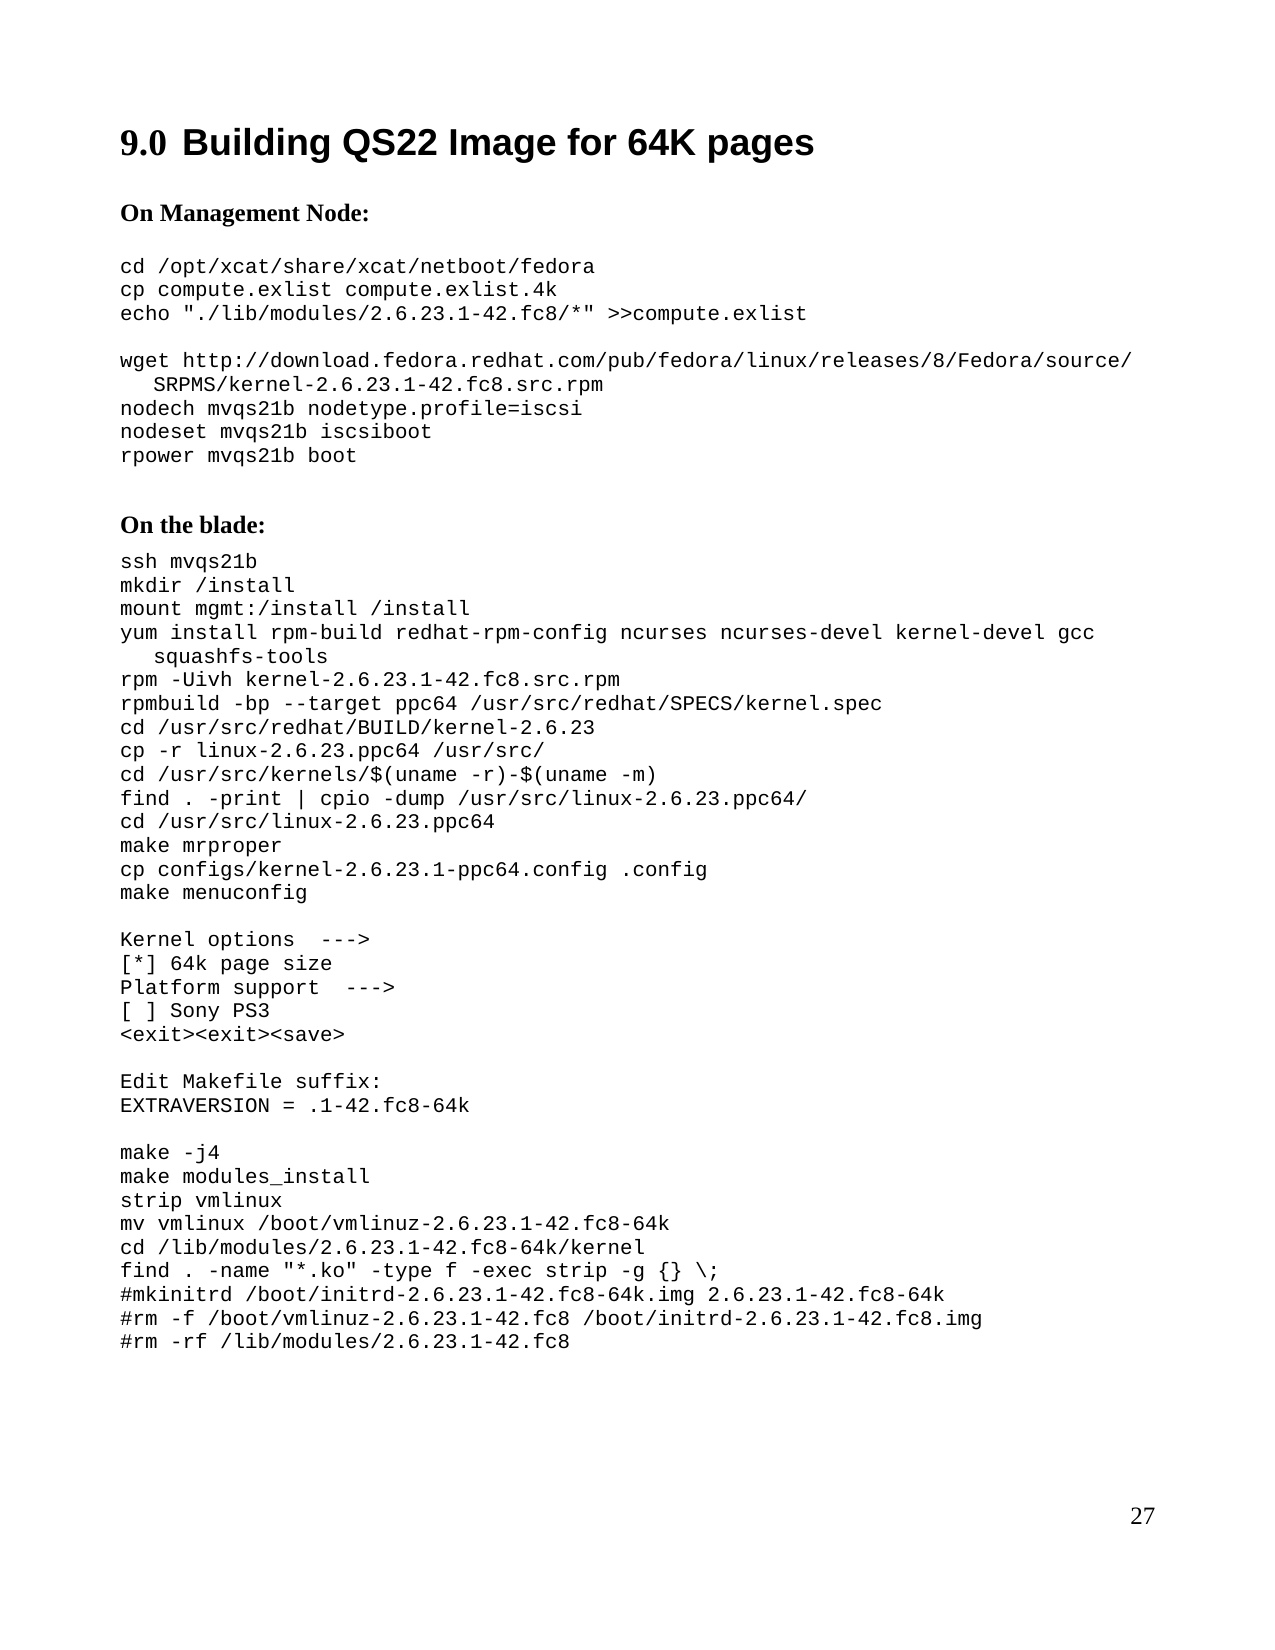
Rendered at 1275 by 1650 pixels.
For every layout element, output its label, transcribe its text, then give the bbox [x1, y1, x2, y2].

text On the blade: [120, 510, 1155, 539]
text #rm -rf /lib/modules/2.6.23.1-42.fc8 [120, 1331, 1155, 1355]
text [*] 64k page size [120, 953, 1155, 977]
text cp configs/kernel-2.6.23.1-ppc64.config .config [120, 858, 1155, 882]
text cd /lib/modules/2.6.23.1-42.fc8-64k/kernel [120, 1237, 1155, 1261]
text Kernel options ---> [120, 929, 1155, 953]
text strip vmlinux [120, 1189, 1155, 1213]
text rpm -Uivh kernel-2.6.23.1-42.fc8.src.rpm [120, 669, 1155, 693]
text make mrproper [120, 835, 1155, 858]
text mkdir /install [120, 575, 1155, 598]
text rpower mvqs21b boot [120, 445, 1155, 469]
text nodech mvqs21b nodetype.profile=iscsi [120, 398, 1155, 421]
text yum install rpm-build redhat-rpm-config ncurses ncurses-devel kernel-devel gcc squashfs-tools [120, 622, 1155, 669]
text cd /usr/src/linux-2.6.23.ppc64 [120, 811, 1155, 835]
text #mkinitrd /boot/initrd-2.6.23.1-42.fc8-64k.img 2.6.23.1-42.fc8-64k [120, 1284, 1155, 1308]
text find . -name "*.ko" -type f -exec strip -g {} \; [120, 1261, 1155, 1284]
text EXTRAVERSION = .1-42.fc8-64k [120, 1095, 1155, 1119]
text mount mgmt:/install /install [120, 598, 1155, 622]
text rpmbuild -bp --target ppc64 /usr/src/redhat/SPECS/kernel.spec [120, 693, 1155, 717]
text cd /opt/xcat/share/xcat/netboot/fedora [120, 256, 1155, 279]
text <exit><exit><save> [120, 1024, 1155, 1048]
subtitle Building QS22 Image for 64K pages [120, 120, 1155, 163]
text find . -print | cpio -dump /usr/src/linux-2.6.23.ppc64/ [120, 788, 1155, 811]
text cp compute.exlist compute.exlist.4k [120, 279, 1155, 303]
text #rm -f /boot/vmlinuz-2.6.23.1-42.fc8 /boot/initrd-2.6.23.1-42.fc8.img [120, 1308, 1155, 1331]
text make menuconfig [120, 882, 1155, 906]
text [ ] Sony PS3 [120, 1000, 1155, 1024]
text Edit Makefile suffix: [120, 1071, 1155, 1095]
text nodeset mvqs21b iscsiboot [120, 421, 1155, 445]
text make -j4 [120, 1142, 1155, 1166]
text Platform support ---> [120, 977, 1155, 1000]
text mv vmlinux /boot/vmlinuz-2.6.23.1-42.fc8-64k [120, 1213, 1155, 1237]
text wget http://download.fedora.redhat.com/pub/fedora/linux/releases/8/Fedora/source/SRPMS/kernel-2.6.23.1-42.fc8.src.rpm [120, 350, 1155, 398]
text cp -r linux-2.6.23.ppc64 /usr/src/ [120, 740, 1155, 764]
text ssh mvqs21b [120, 551, 1155, 575]
text echo "./lib/modules/2.6.23.1-42.fc8/*" >>compute.exlist [120, 303, 1155, 327]
text make modules_install [120, 1166, 1155, 1189]
text On Management Node: [120, 198, 1155, 227]
text cd /usr/src/kernels/$(uname -r)-$(uname -m) [120, 764, 1155, 788]
text cd /usr/src/redhat/BUILD/kernel-2.6.23 [120, 717, 1155, 740]
